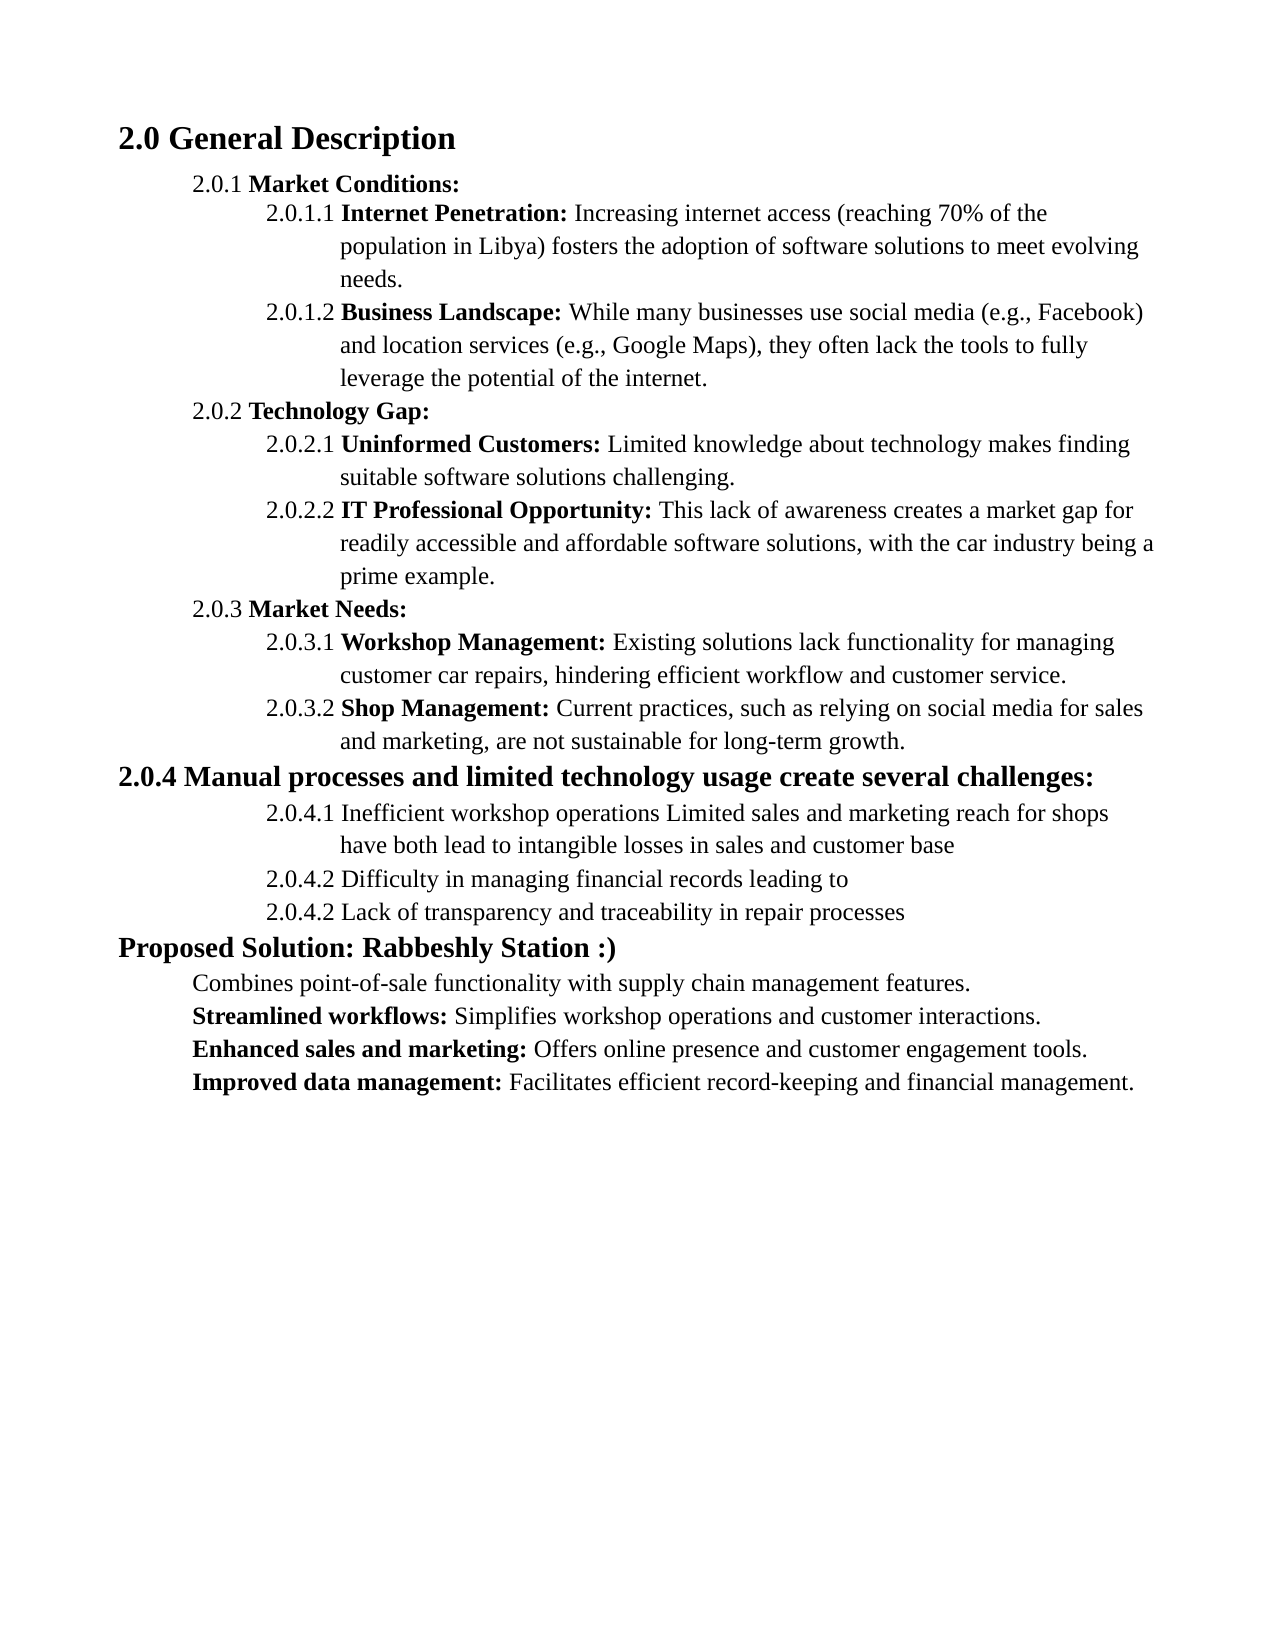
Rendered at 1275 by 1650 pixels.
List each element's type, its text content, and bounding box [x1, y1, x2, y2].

text 2.0.2.2 IT Professional Opportunity: This lack of awareness creates a market gap for readily accessible and affordable software solutions, with the car industry being a prime example. [118, 495, 1157, 590]
text 2.0.4.2 Difficulty in managing financial records leading to [118, 864, 1157, 892]
text 2.0.1 Market Conditions: [118, 169, 1157, 198]
text Enhanced sales and marketing: Offers online presence and customer engagement tools. [118, 1034, 1157, 1063]
text 2.0.2 Technology Gap: [118, 396, 1157, 424]
text 2.0.1.1 Internet Penetration: Increasing internet access (reaching 70% of the population in Libya) fosters the adoption of software solutions to meet evolving needs. [118, 198, 1157, 292]
text Streamlined workflows: Simplifies workshop operations and customer interactions. [118, 1001, 1157, 1030]
text 2.0.3.1 Workshop Management: Existing solutions lack functionality for managing customer car repairs, hindering efficient workflow and customer service. [118, 627, 1157, 689]
subtitle 2.0 General Description [118, 118, 1157, 156]
text Combines point-of-sale functionality with supply chain management features. [118, 968, 1157, 997]
text 2.0.4.2 Lack of transparency and traceability in repair processes [118, 897, 1157, 925]
text 2.0.4.1 Inefficient workshop operations Limited sales and marketing reach for shops have both lead to intangible losses in sales and customer base [118, 798, 1157, 859]
text 2.0.2.1 Uninformed Customers: Limited knowledge about technology makes finding suitable software solutions challenging. [118, 429, 1157, 491]
text 2.0.4 Manual processes and limited technology usage create several challenges: [118, 759, 1157, 793]
text 2.0.3 Market Needs: [118, 594, 1157, 623]
text 2.0.1.2 Business Landscape: While many businesses use social media (e.g., Facebook) and location services (e.g., Google Maps), they often lack the tools to fully leverage the potential of the internet. [118, 297, 1157, 392]
text Improved data management: Facilitates efficient record-keeping and financial management. [118, 1067, 1157, 1096]
text Proposed Solution: Rabbeshly Station :) [118, 930, 1157, 963]
text 2.0.3.2 Shop Management: Current practices, such as relying on social media for sales and marketing, are not sustainable for long-term growth. [118, 693, 1157, 755]
